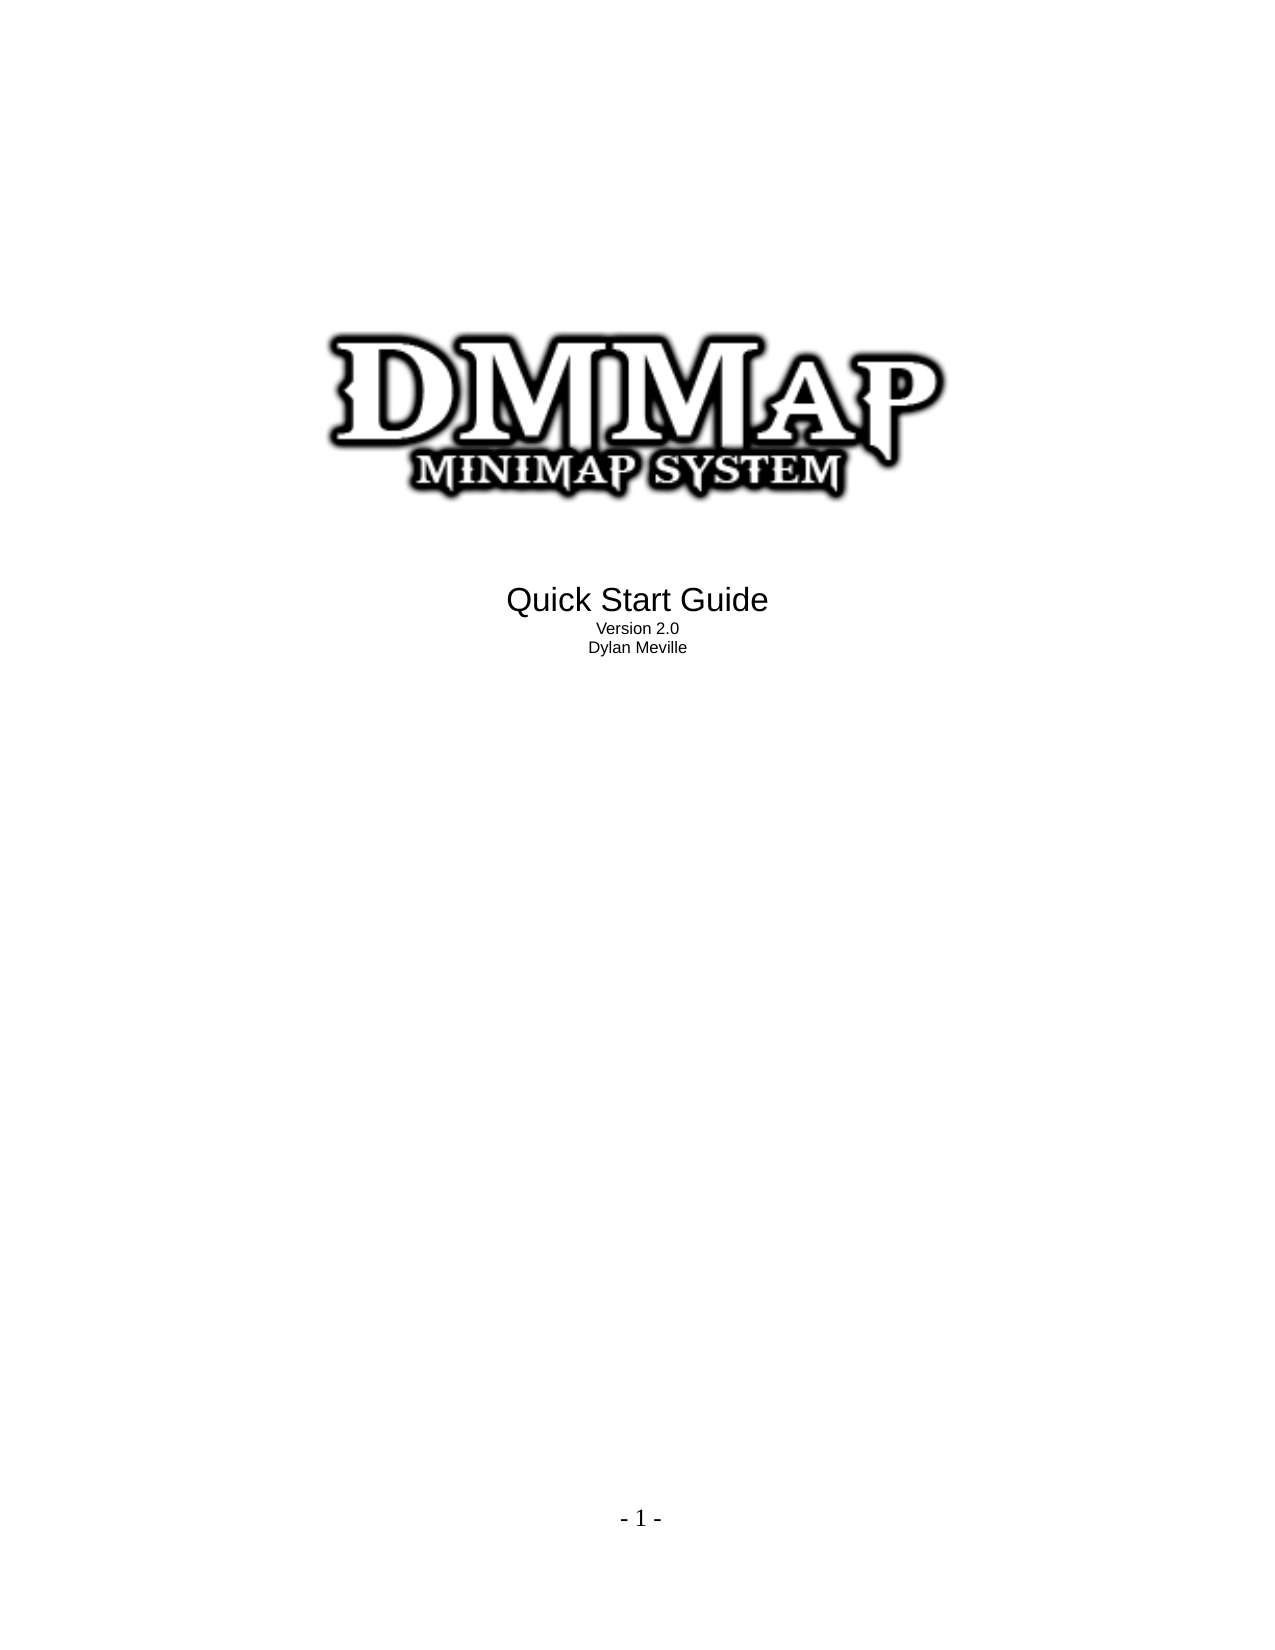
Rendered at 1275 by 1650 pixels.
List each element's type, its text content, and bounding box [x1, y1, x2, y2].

picture [252, 304, 1023, 523]
text Version 2.0 [118, 619, 1157, 638]
text Dylan Meville [118, 638, 1157, 657]
text Quick Start Guide [118, 581, 1157, 619]
